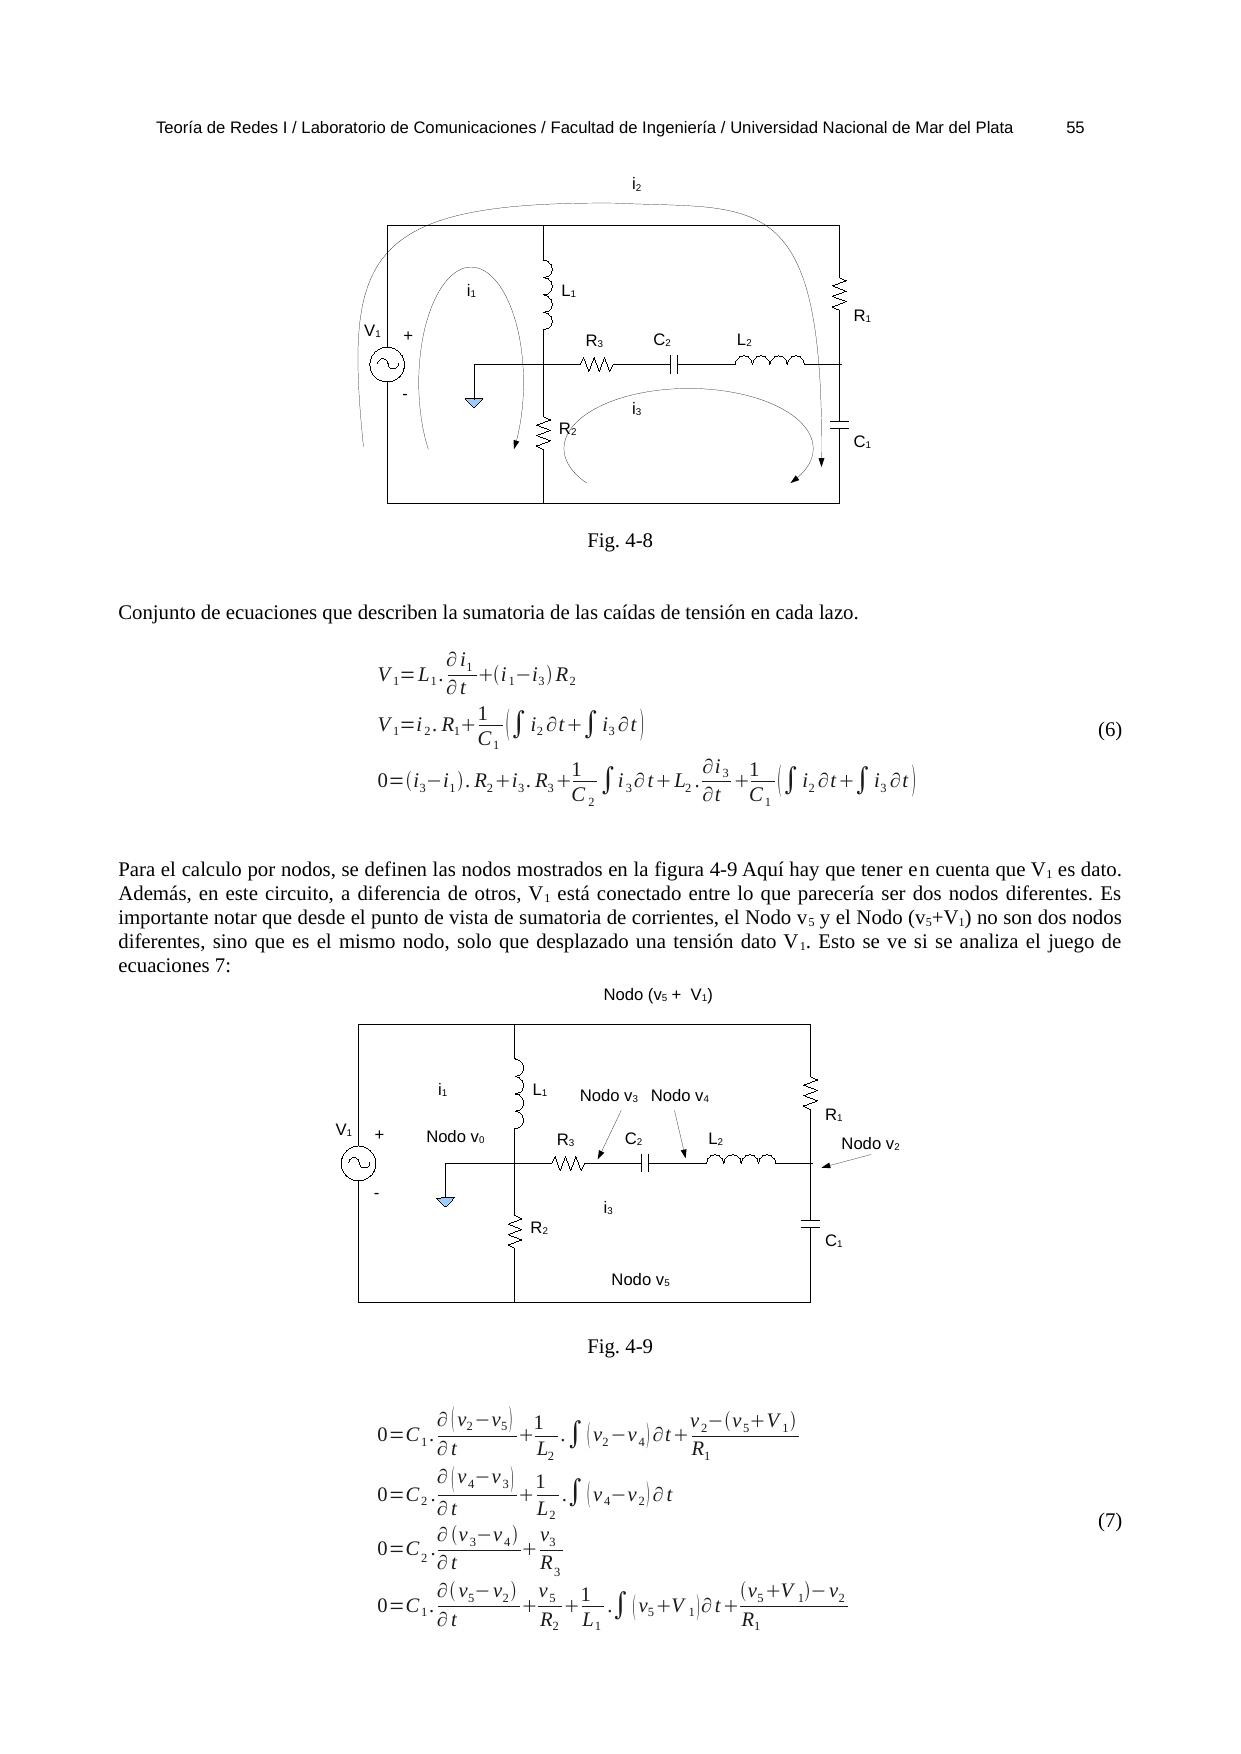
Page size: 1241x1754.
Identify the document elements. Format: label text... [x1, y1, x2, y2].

text (7) [118, 1406, 1122, 1634]
text Para el calculo por nodos, se definen las nodos mostrados en la figura 4-9 Aquí hay que tener en cuenta que V1 es dato. Además, en este circuito, a diferencia de otros, V1 está conectado entre lo que parecería ser dos nodos diferentes. Es importante notar que desde el punto de vista de sumatoria de corrientes, el Nodo v5 y el Nodo (v5+V1) no son dos nodos diferentes, sino que es el mismo nodo, solo que desplazado una tensión dato V1. Esto se ve si se analiza el juego de ecuaciones 7: [118, 857, 1122, 977]
text (6) [118, 648, 1122, 809]
text Fig. 4-9 [118, 1334, 1122, 1358]
text Conjunto de ecuaciones que describen la sumatoria de las caídas de tensión en cada lazo. [118, 600, 1122, 624]
text Fig. 4-8 [118, 528, 1122, 552]
